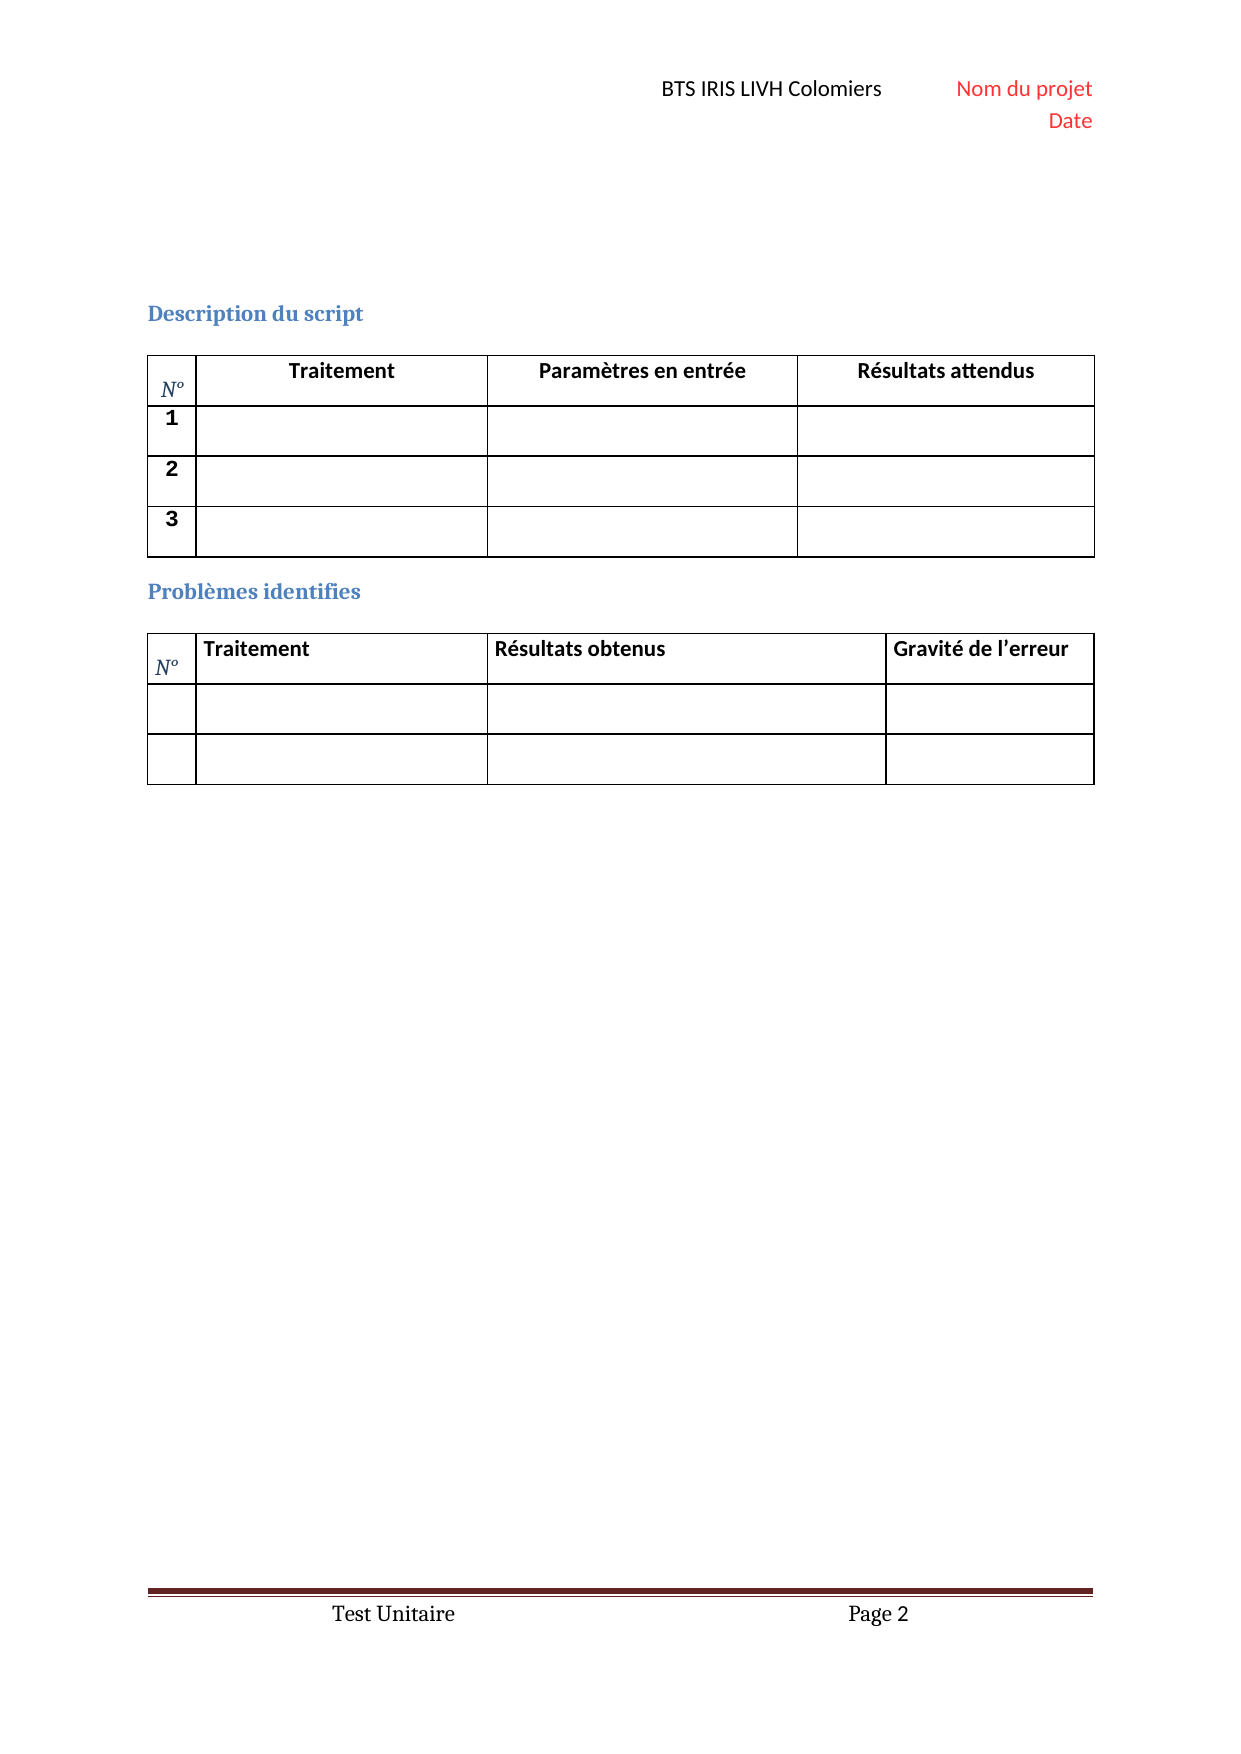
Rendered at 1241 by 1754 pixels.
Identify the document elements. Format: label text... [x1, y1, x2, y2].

table_cell [148, 685, 195, 733]
table_header N° [148, 356, 195, 405]
subtitle Description du script [148, 301, 1093, 327]
subtitle Problèmes identifies [148, 579, 1093, 605]
table_cell [488, 735, 885, 784]
table_cell [197, 685, 487, 733]
table_cell [887, 735, 1093, 784]
table_cell [197, 507, 487, 556]
table_cell [197, 735, 487, 784]
table_cell [488, 457, 797, 506]
table_header Résultats obtenus [488, 634, 885, 683]
table_header Résultats attendus [798, 356, 1094, 405]
table_cell [798, 507, 1094, 556]
table_cell [148, 735, 195, 784]
table_header Traitement [197, 634, 487, 683]
table_cell [197, 457, 487, 506]
table_header Paramètres en entrée [488, 356, 797, 405]
table_cell [798, 407, 1094, 455]
table_cell [488, 407, 797, 455]
table_cell [197, 407, 487, 455]
table_cell [488, 507, 797, 556]
table_cell 1 [148, 407, 195, 455]
table_cell [887, 685, 1093, 733]
table_cell 2 [148, 457, 195, 506]
table_cell [488, 685, 885, 733]
table_header Traitement [197, 356, 487, 405]
table_cell [798, 457, 1094, 506]
table_header Gravité de l’erreur [887, 634, 1093, 683]
table_cell 3 [148, 507, 195, 556]
table_header N° [148, 634, 195, 683]
